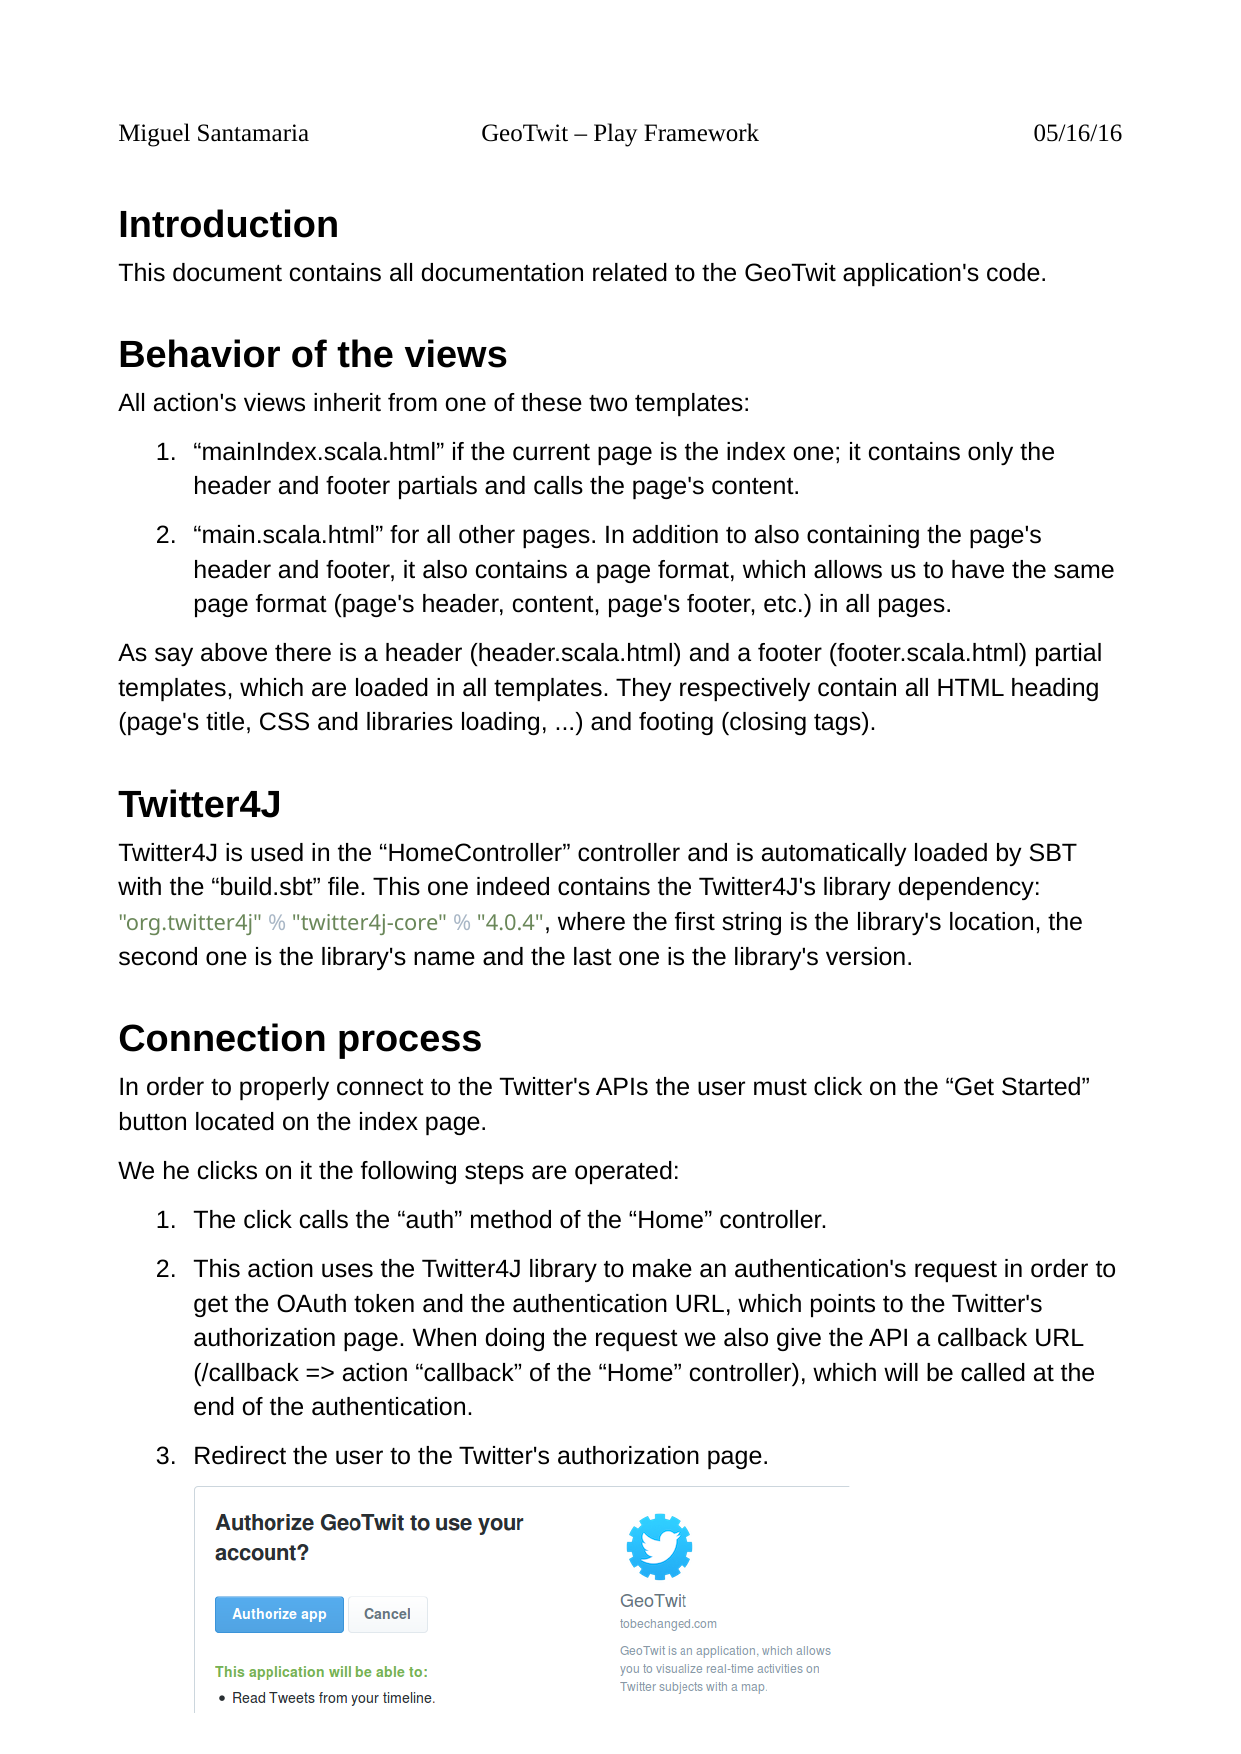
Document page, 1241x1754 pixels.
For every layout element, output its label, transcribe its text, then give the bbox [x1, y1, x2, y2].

text All action's views inherit from one of these two templates: [118, 388, 1122, 416]
list Redirect the user to the Twitter's authorization page. [156, 1441, 1122, 1470]
subtitle Behavior of the views [118, 332, 1122, 375]
subtitle Twitter4J [118, 781, 1122, 825]
text Twitter4J is used in the “HomeController” controller and is automatically loaded by SBT with the “build.sbt” file. This one indeed contains the Twitter4J's library dependency: "org.twitter4j" % "twitter4j-core" % "4.0.4", where the first string is the library's location, the second one is the library's name and the last one is the library's version. [118, 837, 1122, 971]
list “main.scala.html” for all other pages. In addition to also containing the page's header and footer, it also contains a page format, which allows us to have the same page format (page's header, content, page's footer, etc.) in all pages. [156, 520, 1122, 618]
subtitle Connection process [118, 1016, 1122, 1060]
list “mainIndex.scala.html” if the current page is the index one; it contains only the header and footer partials and calls the page's content. [156, 437, 1122, 500]
list This action uses the Twitter4J library to make an authentication's request in order to get the OAuth token and the authentication URL, which points to the Twitter's authorization page. When doing the request we also give the API a callback URL (/callback => action “callback” of the “Home” controller), which will be called at the end of the authentication. [156, 1254, 1122, 1421]
text This document contains all documentation related to the GeoTwit application's code. [118, 257, 1122, 286]
text In order to properly connect to the Twitter's APIs the user must click on the “Get Started” button located on the index page. [118, 1072, 1122, 1136]
subtitle Introduction [118, 201, 1122, 245]
list The click calls the “auth” method of the “Home” controller. [156, 1205, 1122, 1234]
picture [185, 1481, 850, 1713]
text As say above there is a header (header.scala.html) and a footer (footer.scala.html) partial templates, which are loaded in all templates. They respectively contain all HTML heading (page's title, CSS and libraries loading, ...) and footing (closing tags). [118, 638, 1122, 736]
text We he clicks on it the following steps are operated: [118, 1156, 1122, 1185]
